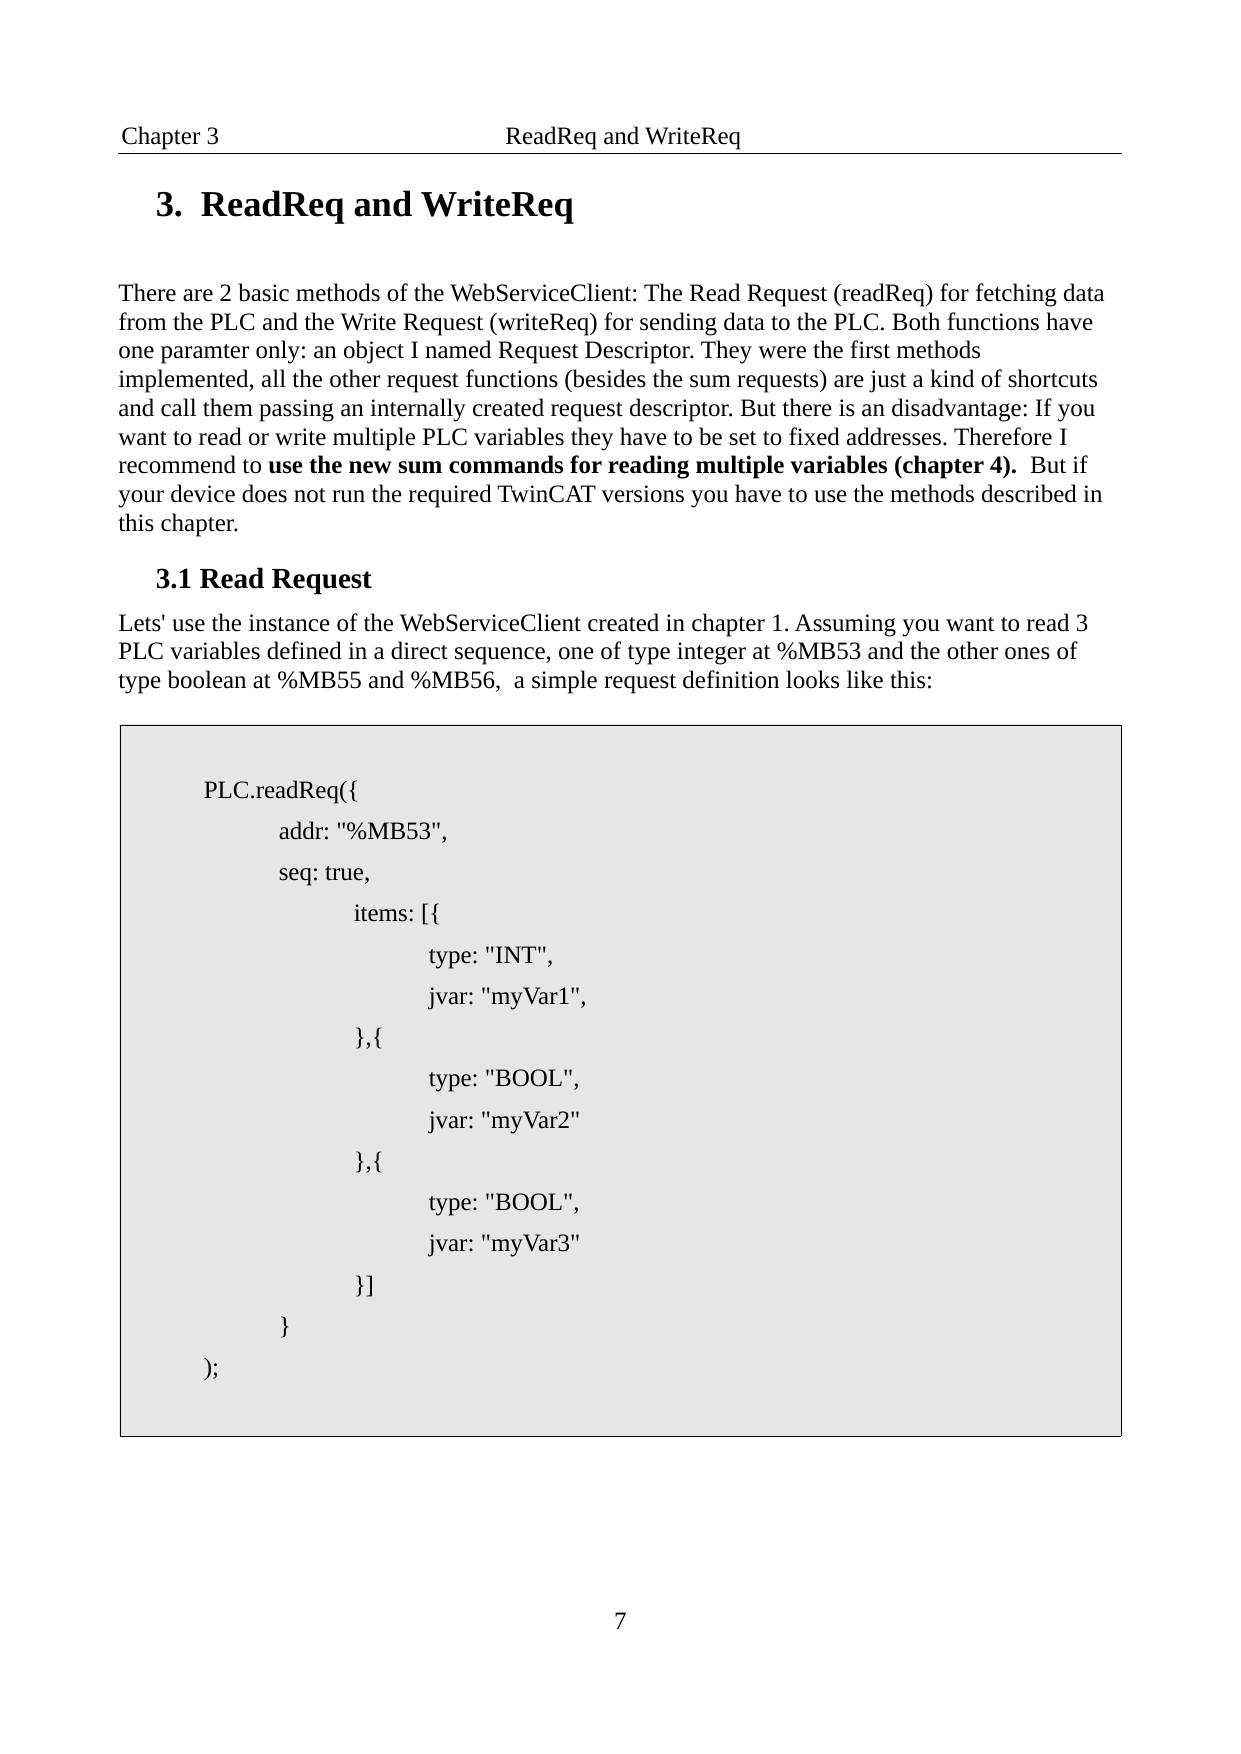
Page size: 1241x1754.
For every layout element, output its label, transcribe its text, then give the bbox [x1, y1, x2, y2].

text jvar: "myVar3" [128, 1228, 1112, 1257]
text }] [128, 1270, 1112, 1298]
text ); [128, 1352, 1112, 1381]
subtitle ReadReq and WriteReq [156, 182, 1122, 224]
text } [128, 1311, 1112, 1340]
text Lets' use the instance of the WebServiceClient created in chapter 1. Assuming you want to read 3 PLC variables defined in a direct sequence, one of type integer at %MB53 and the other ones of type boolean at %MB55 and %MB56, a simple request definition looks like this: [118, 608, 1122, 694]
text type: "BOOL", [128, 1187, 1112, 1216]
text addr: "%MB53", [128, 816, 1112, 845]
text PLC.readReq({ [128, 775, 1112, 803]
text jvar: "myVar2" [128, 1105, 1112, 1133]
text type: "BOOL", [128, 1063, 1112, 1092]
text type: "INT", [128, 940, 1112, 968]
text items: [{ [128, 898, 1112, 927]
text seq: true, [128, 857, 1112, 886]
text There are 2 basic methods of the WebServiceClient: The Read Request (readReq) for fetching data from the PLC and the Write Request (writeReq) for sending data to the PLC. Both functions have one paramter only: an object I named Request Descriptor. They were the first methods implemented, all the other request functions (besides the sum requests) are just a kind of shortcuts and call them passing an internally created request descriptor. But there is an disadvantage: If you want to read or write multiple PLC variables they have to be set to fixed addresses. Therefore I recommend to use the new sum commands for reading multiple variables (chapter 4). But if your device does not run the required TwinCAT versions you have to use the methods described in this chapter. [118, 278, 1122, 537]
text jvar: "myVar1", [128, 981, 1112, 1010]
subtitle 3.1 Read Request [156, 562, 1122, 595]
text },{ [128, 1146, 1112, 1175]
text },{ [128, 1022, 1112, 1051]
